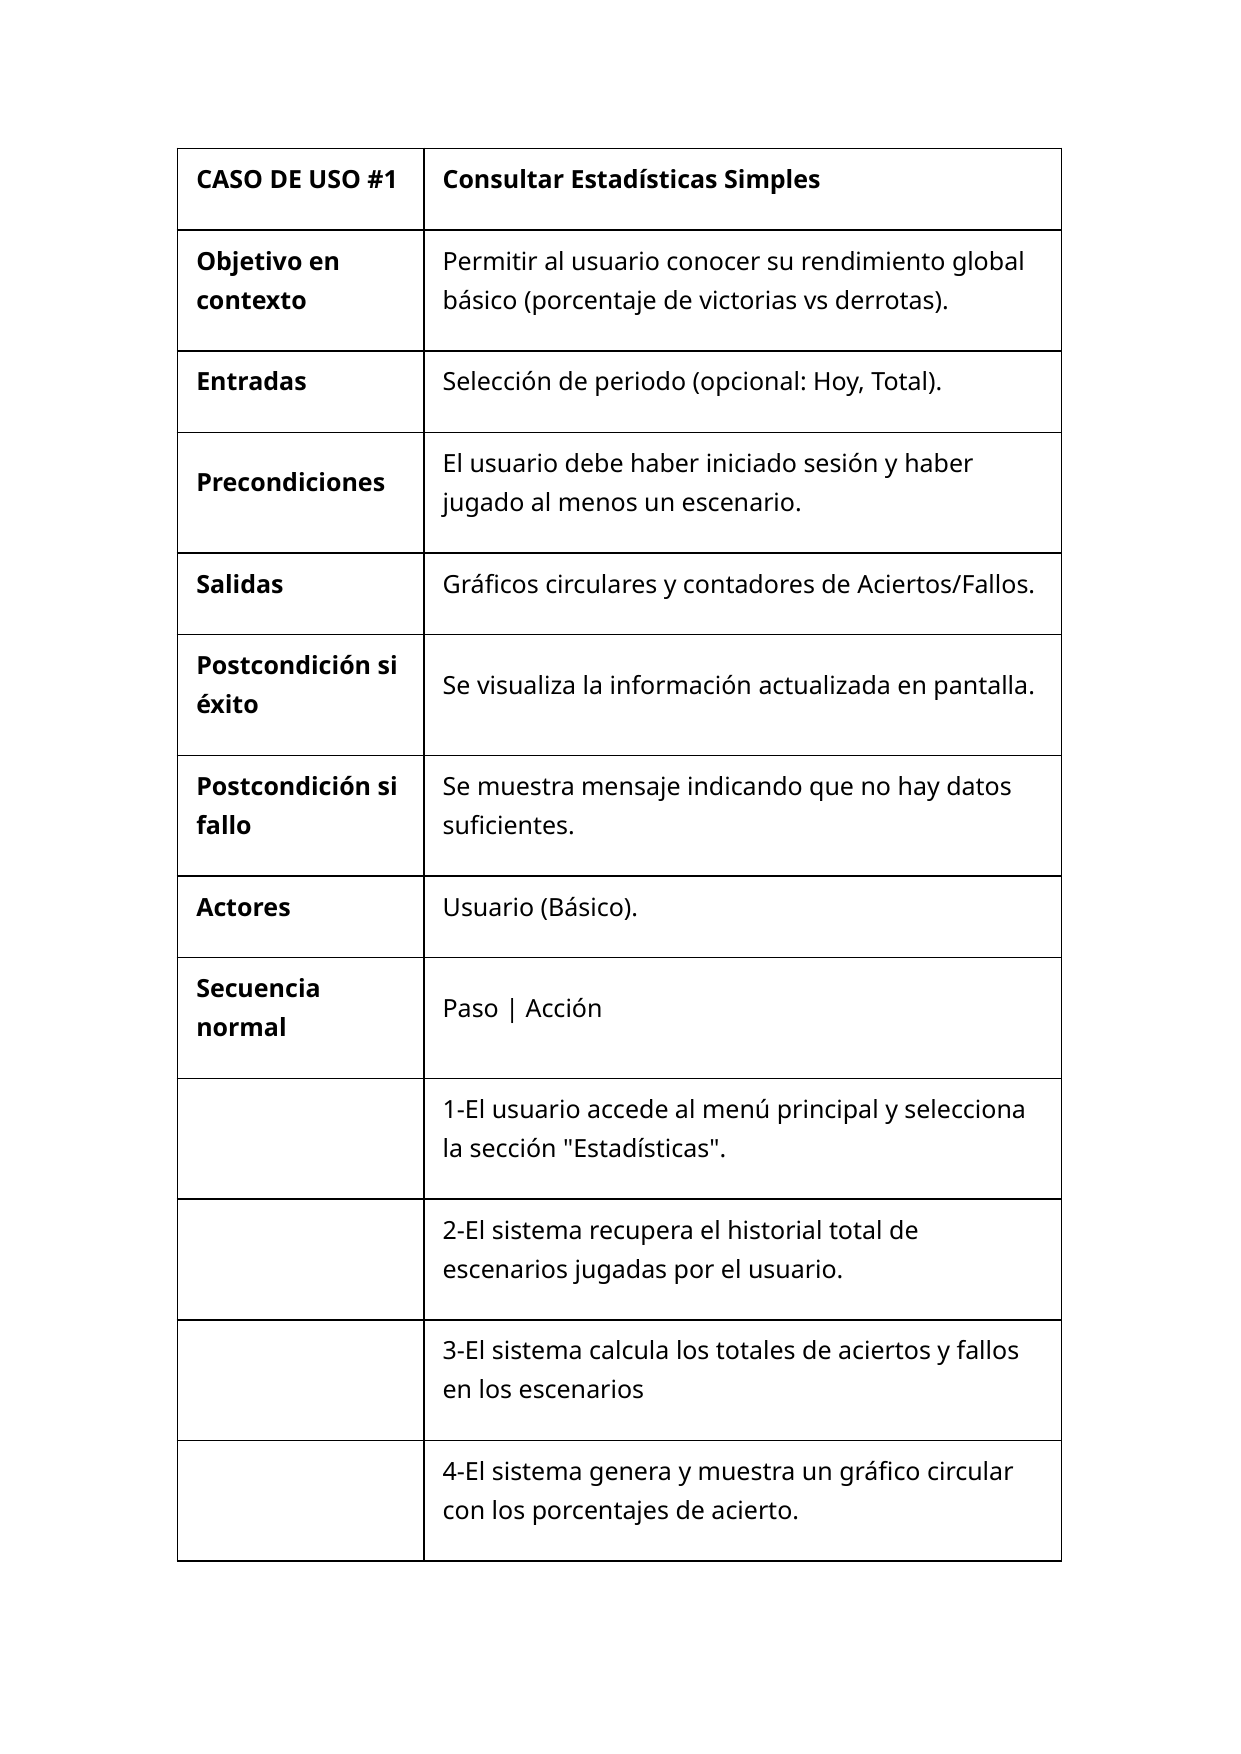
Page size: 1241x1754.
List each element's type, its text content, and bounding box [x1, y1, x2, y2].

table_cell Paso | Acción [425, 958, 1061, 1077]
table_header Consultar Estadísticas Simples [425, 149, 1061, 229]
table_cell Se muestra mensaje indicando que no hay datos suficientes. [425, 756, 1061, 875]
table_header CASO DE USO #1 [178, 149, 423, 229]
table_cell El usuario debe haber iniciado sesión y haber jugado al menos un escenario. [425, 433, 1061, 552]
table_cell Actores [178, 877, 423, 957]
table_cell 3-El sistema calcula los totales de aciertos y fallos en los escenarios [425, 1321, 1061, 1440]
table_cell Usuario (Básico). [425, 877, 1061, 957]
table_cell Selección de periodo (opcional: Hoy, Total). [425, 352, 1061, 431]
table_cell Gráficos circulares y contadores de Aciertos/Fallos. [425, 554, 1061, 634]
table_cell Postcondición si éxito [178, 635, 423, 754]
table_cell Salidas [178, 554, 423, 634]
table_cell 1-El usuario accede al menú principal y selecciona la sección "Estadísticas". [425, 1079, 1061, 1198]
table_cell [178, 1200, 423, 1319]
table_cell Permitir al usuario conocer su rendimiento global básico (porcentaje de victorias vs derrotas). [425, 231, 1061, 350]
table_cell [178, 1079, 423, 1198]
table_cell Objetivo en contexto [178, 231, 423, 350]
table_cell [178, 1321, 423, 1440]
table_cell Se visualiza la información actualizada en pantalla. [425, 635, 1061, 754]
table_cell 2-El sistema recupera el historial total de escenarios jugadas por el usuario. [425, 1200, 1061, 1319]
table_cell Precondiciones [178, 433, 423, 552]
table_cell Secuencia normal [178, 958, 423, 1077]
table_cell 4-El sistema genera y muestra un gráfico circular con los porcentajes de acierto. [425, 1441, 1061, 1560]
table_cell [178, 1441, 423, 1560]
table_cell Entradas [178, 352, 423, 431]
table_cell Postcondición si fallo [178, 756, 423, 875]
